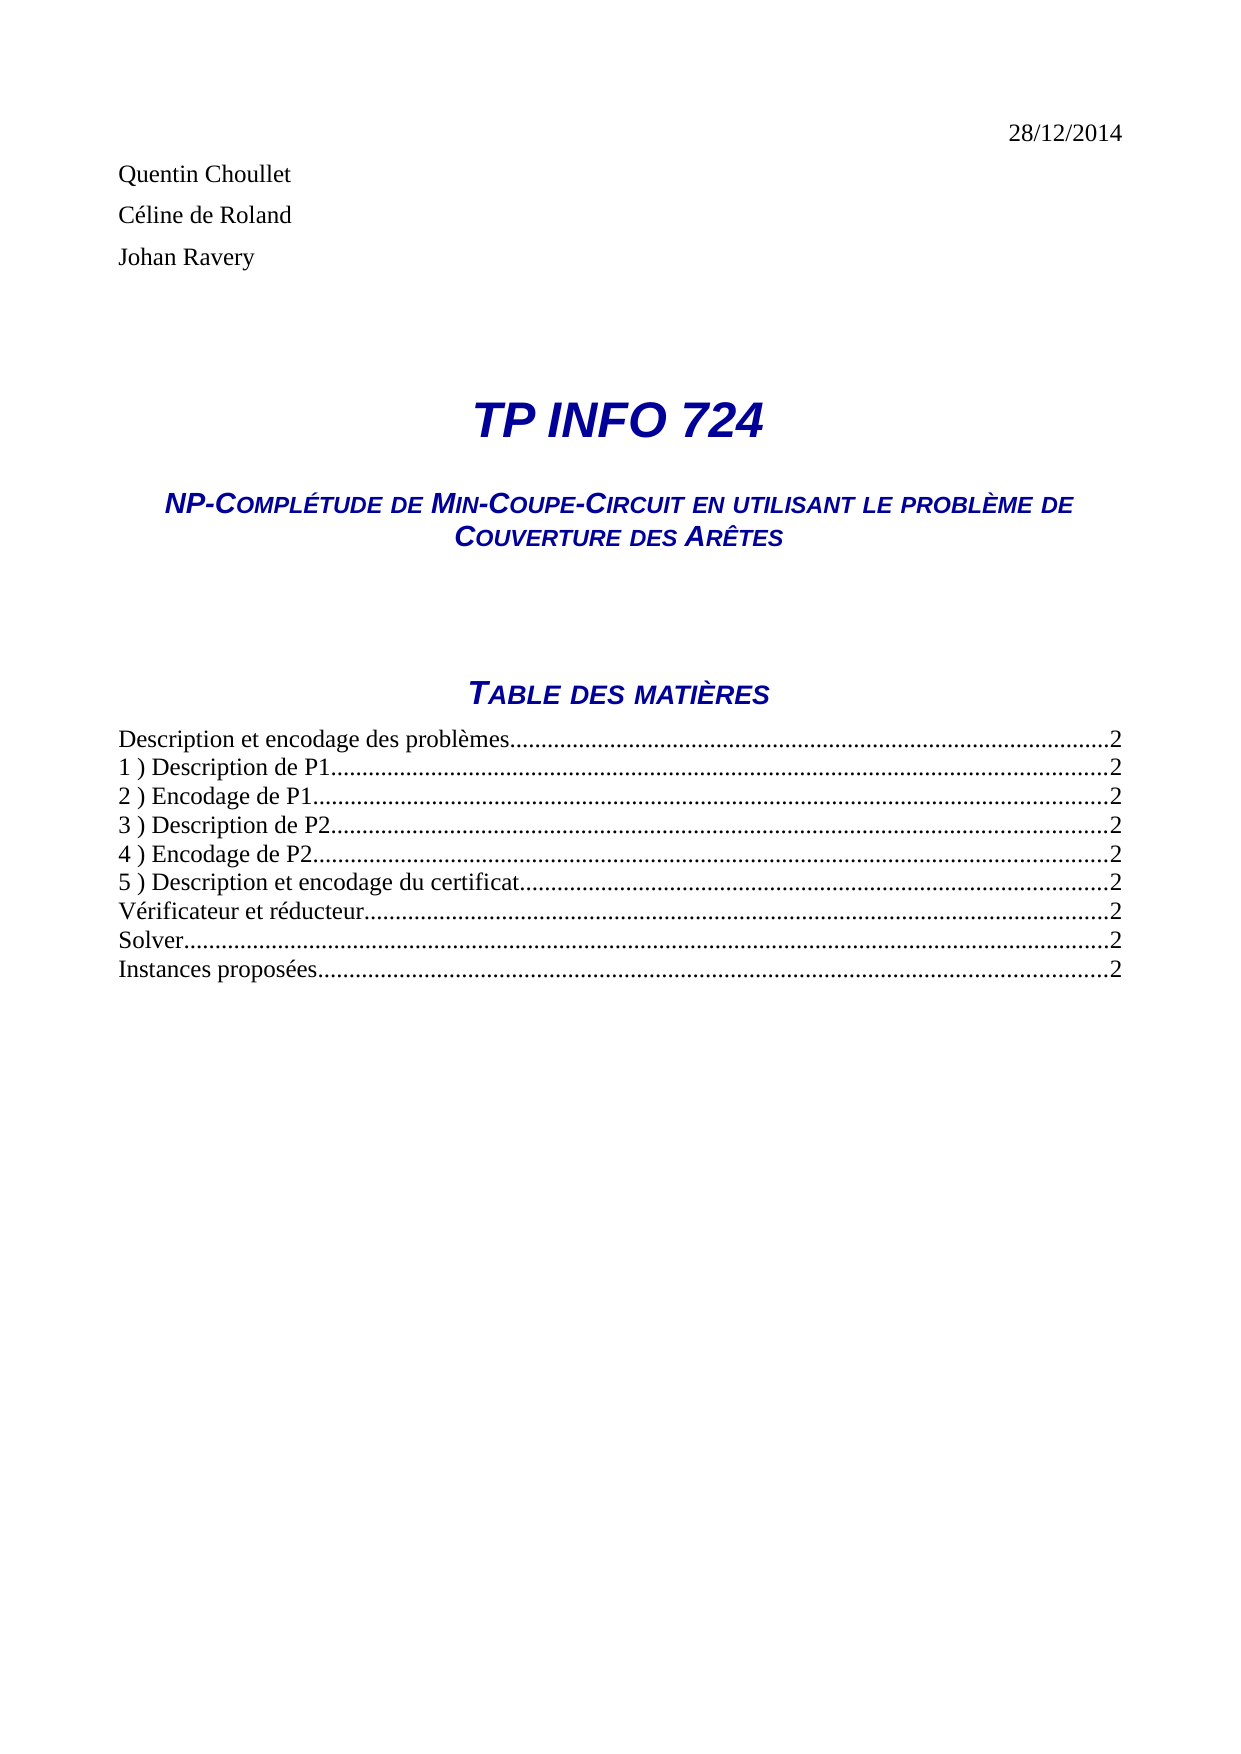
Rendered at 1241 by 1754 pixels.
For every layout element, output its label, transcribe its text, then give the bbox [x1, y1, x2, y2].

text Quentin Choullet [118, 159, 1122, 188]
text 1 ) Description de P1 2 [118, 752, 1122, 781]
text Solver 2 [118, 925, 1122, 954]
text Description et encodage des problèmes 2 [118, 724, 1122, 752]
text 3 ) Description de P2 2 [118, 810, 1122, 839]
text 2 ) Encodage de P1 2 [118, 781, 1122, 810]
text Instances proposées 2 [118, 954, 1122, 982]
text Vérificateur et réducteur 2 [118, 896, 1122, 925]
text 5 ) Description et encodage du certificat 2 [118, 867, 1122, 896]
subtitle Table des matières [118, 673, 1122, 711]
text 28/12/2014 [118, 118, 1122, 147]
text Céline de Roland [118, 201, 1122, 229]
subtitle TP INFO 724 [118, 391, 1122, 448]
text 4 ) Encodage de P2 2 [118, 839, 1122, 867]
subtitle NP-Complétude de Min-Coupe-Circuit en utilisant le problème de Couverture des Arêtes [118, 486, 1122, 553]
text Johan Ravery [118, 242, 1122, 271]
